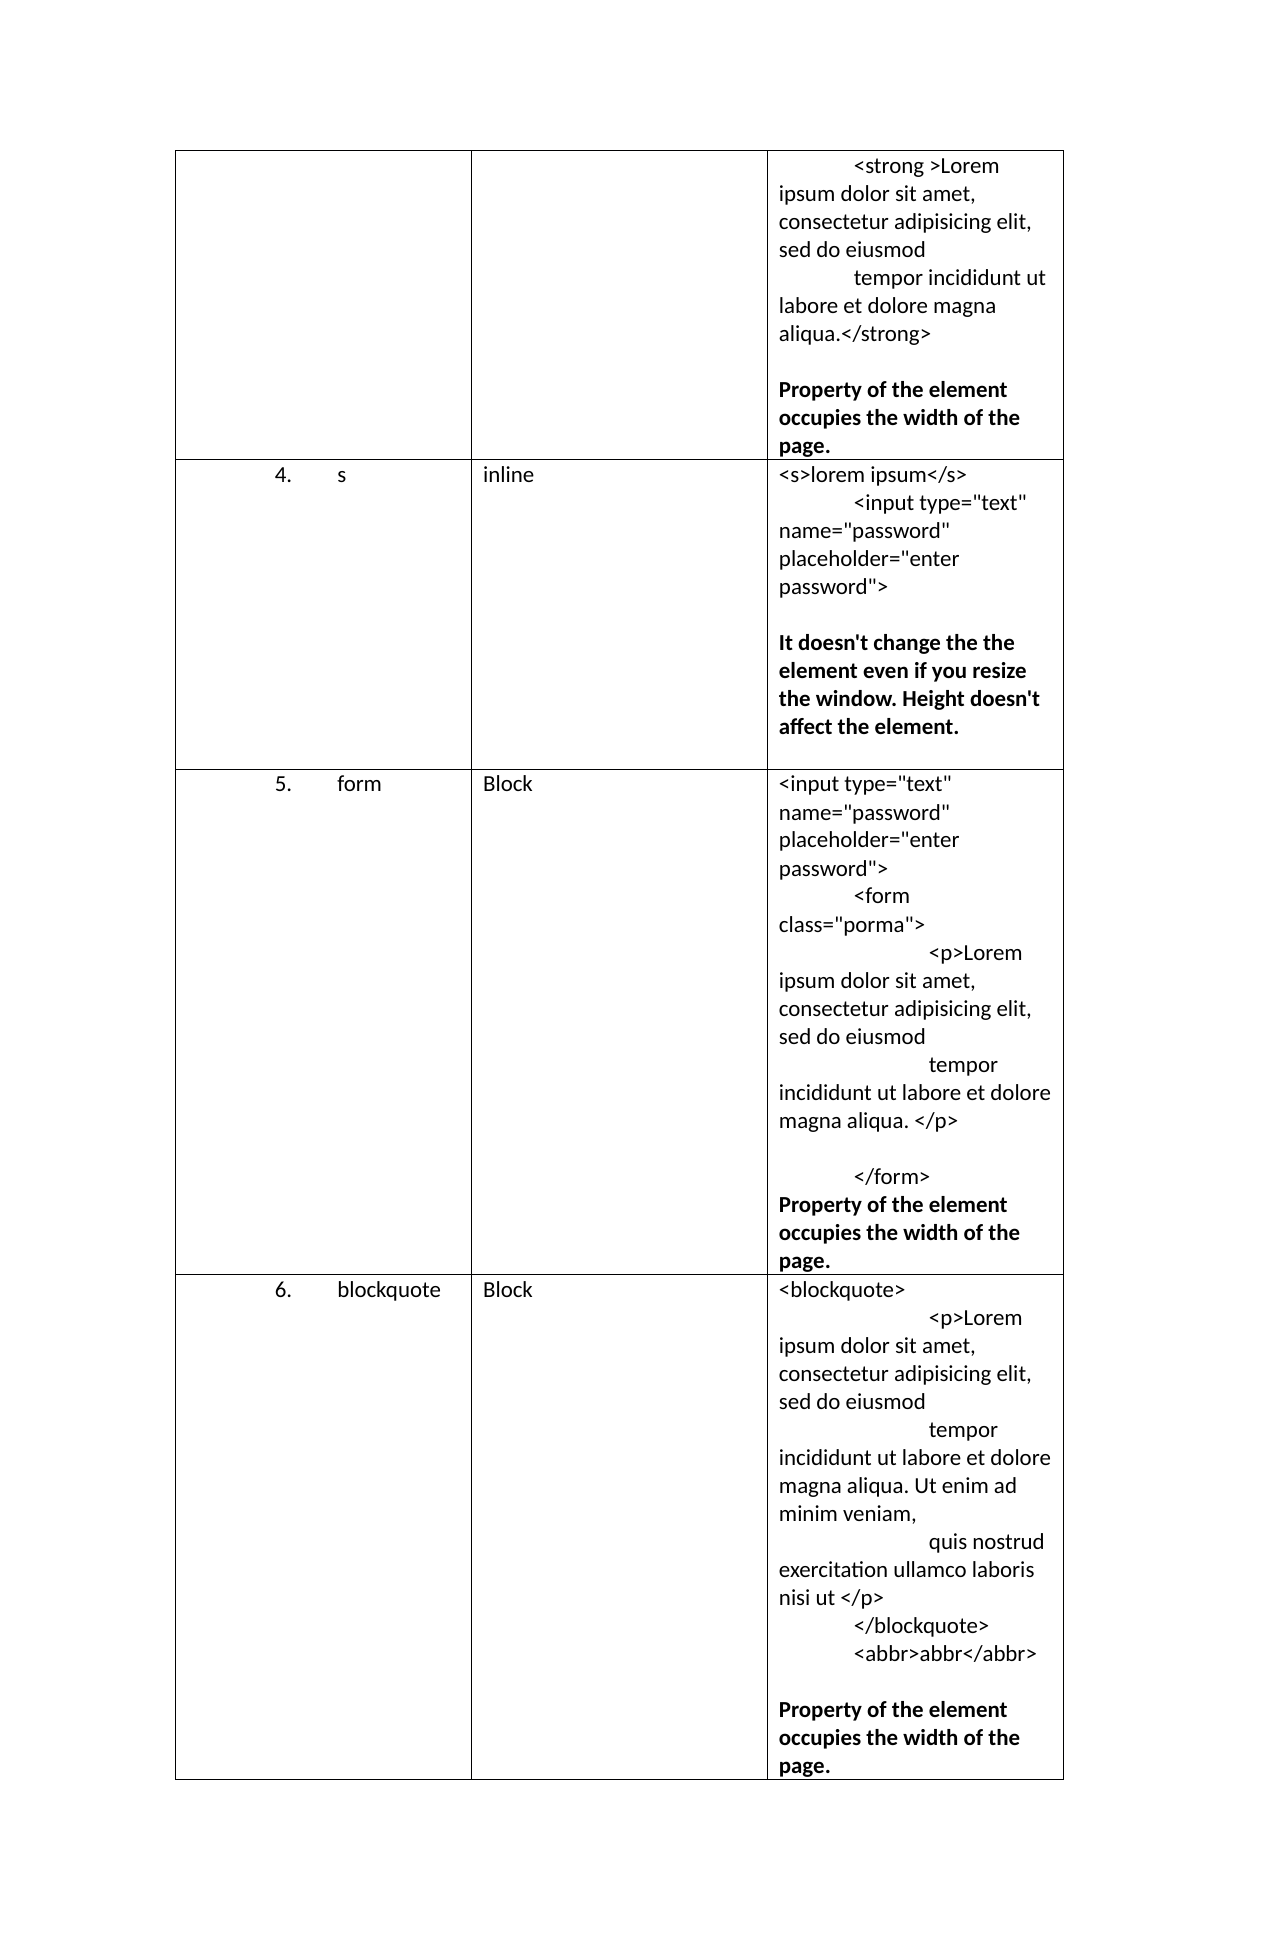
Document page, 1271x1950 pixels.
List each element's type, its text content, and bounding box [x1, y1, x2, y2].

table_cell [472, 151, 767, 459]
table_cell Block [472, 770, 767, 1274]
table_cell <s>lorem ipsum</s> <input type="text" name="password" placeholder="enter password"> It doesn't change the the element even if you resize the window. Height doesn't affect the element. [768, 460, 1063, 768]
table_cell blockquote [176, 1275, 471, 1779]
table_cell s [176, 460, 471, 768]
table_cell <input type="text" name="password" placeholder="enter password"> <form class="porma"> <p>Lorem ipsum dolor sit amet, consectetur adipisicing elit, sed do eiusmod tempor incididunt ut labore et dolore magna aliqua. </p> </form> Property of the element occupies the width of the page. [768, 770, 1063, 1274]
table_cell form [176, 770, 471, 1274]
table_cell inline [472, 460, 767, 768]
table_cell Block [472, 1275, 767, 1779]
table_cell <blockquote> <p>Lorem ipsum dolor sit amet, consectetur adipisicing elit, sed do eiusmod tempor incididunt ut labore et dolore magna aliqua. Ut enim ad minim veniam, quis nostrud exercitation ullamco laboris nisi ut </p> </blockquote> <abbr>abbr</abbr> Property of the element occupies the width of the page. [768, 1275, 1063, 1779]
table_cell [176, 151, 471, 459]
table_cell <strong >Lorem ipsum dolor sit amet, consectetur adipisicing elit, sed do eiusmod tempor incididunt ut labore et dolore magna aliqua.</strong> Property of the element occupies the width of the page. [768, 151, 1063, 459]
